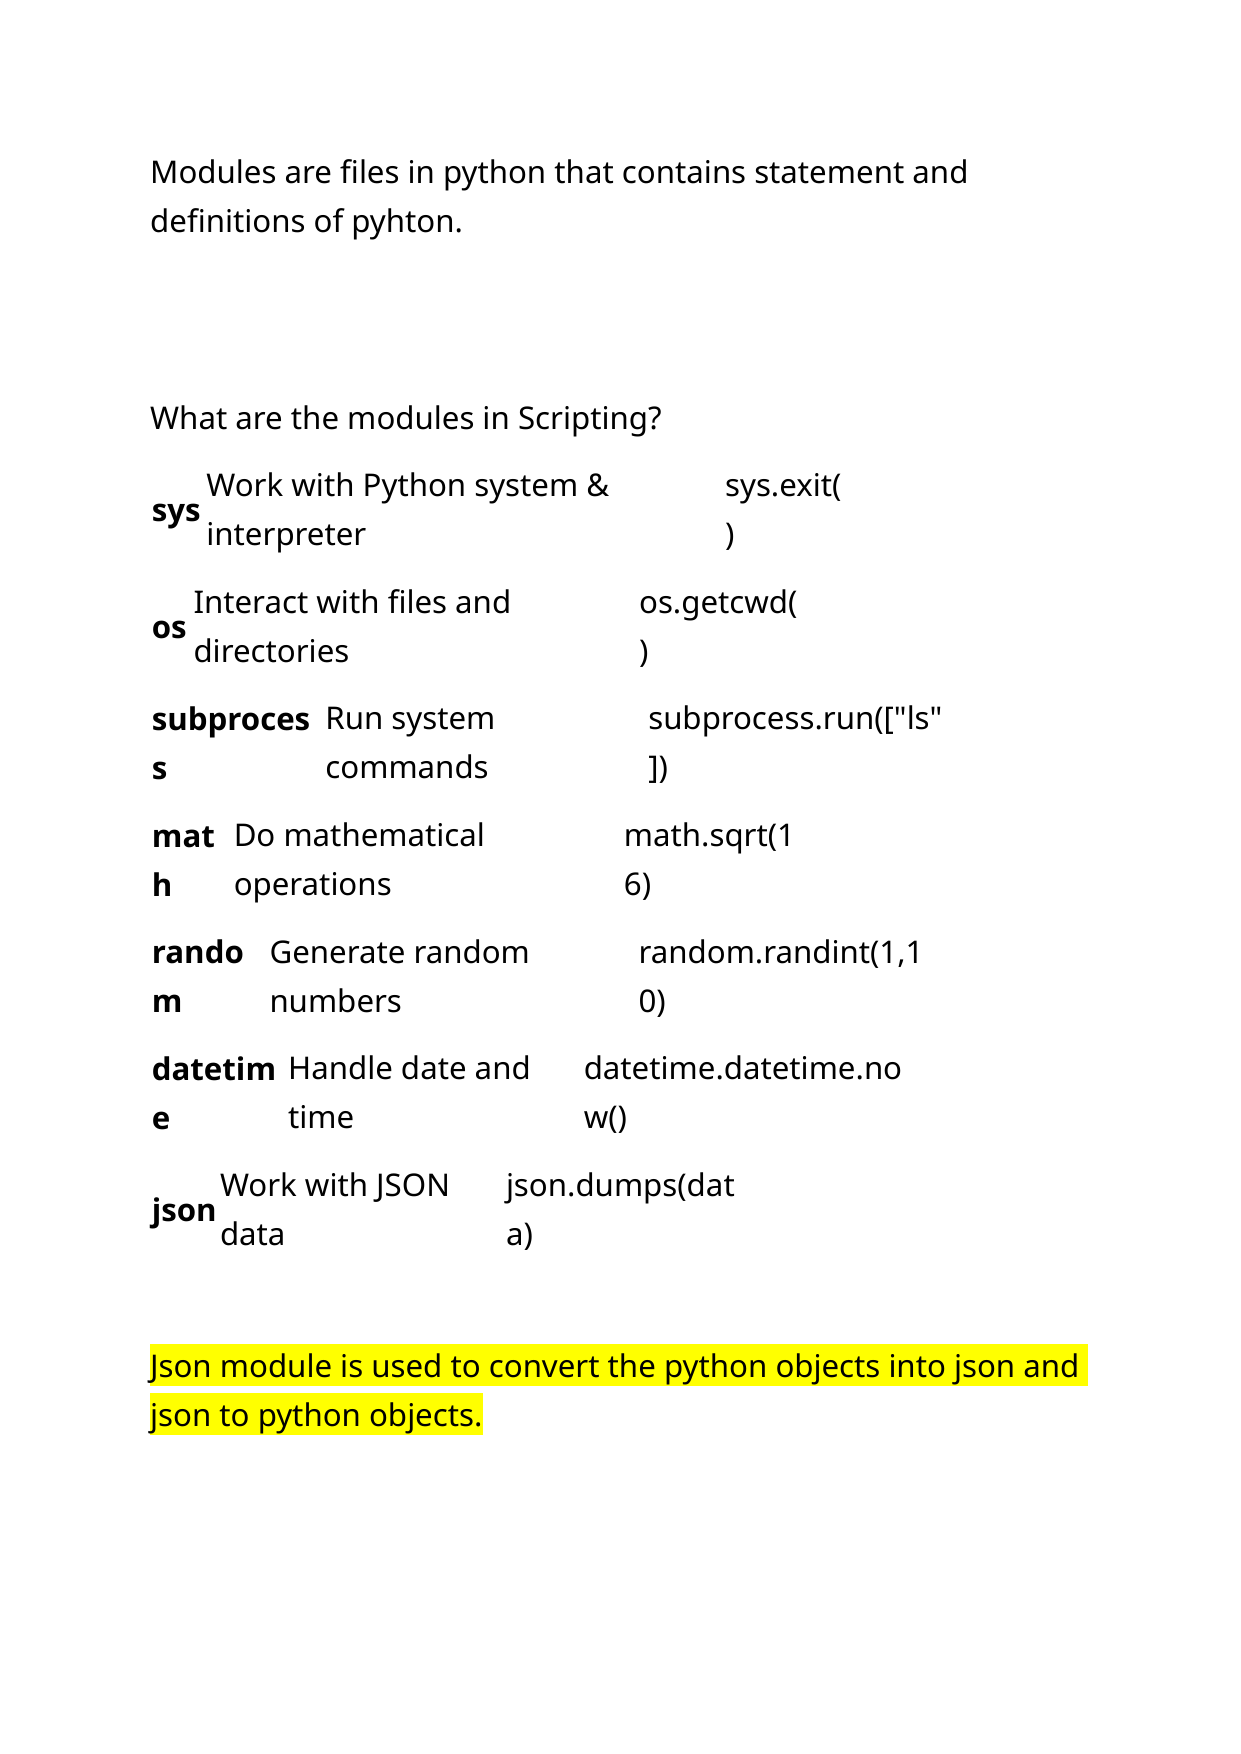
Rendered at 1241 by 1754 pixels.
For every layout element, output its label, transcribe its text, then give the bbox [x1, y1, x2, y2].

table_header Handle date and time [286, 1045, 582, 1161]
table_header random.randint(1,10) [637, 928, 931, 1045]
table_header os.getcwd() [637, 578, 802, 695]
table_header os [150, 578, 192, 695]
table_header datetime.datetime.now() [582, 1045, 922, 1161]
table_header Interact with files and directories [192, 578, 637, 695]
table_header sys.exit() [724, 461, 848, 578]
text What are the modules in Scripting? [150, 396, 1090, 438]
table_header Generate random numbers [268, 928, 637, 1045]
table_header random [150, 928, 268, 1045]
table_header Work with Python system & interpreter [205, 461, 723, 578]
table_header subprocess [150, 695, 324, 811]
table_header sys [150, 461, 205, 578]
table_header json.dumps(data) [504, 1161, 750, 1278]
table_header datetime [150, 1045, 286, 1161]
text Modules are files in python that contains statement and definitions of pyhton. [150, 150, 1090, 242]
table_header Work with JSON data [218, 1161, 504, 1278]
table_header json [150, 1161, 218, 1278]
table_header Run system commands [324, 695, 647, 811]
text Json module is used to convert the python objects into json and json to python objects. [150, 1344, 1090, 1435]
table_header math [150, 811, 232, 928]
table_header math.sqrt(16) [622, 811, 813, 928]
table_header Do mathematical operations [232, 811, 622, 928]
table_header subprocess.run(["ls"]) [647, 695, 948, 811]
